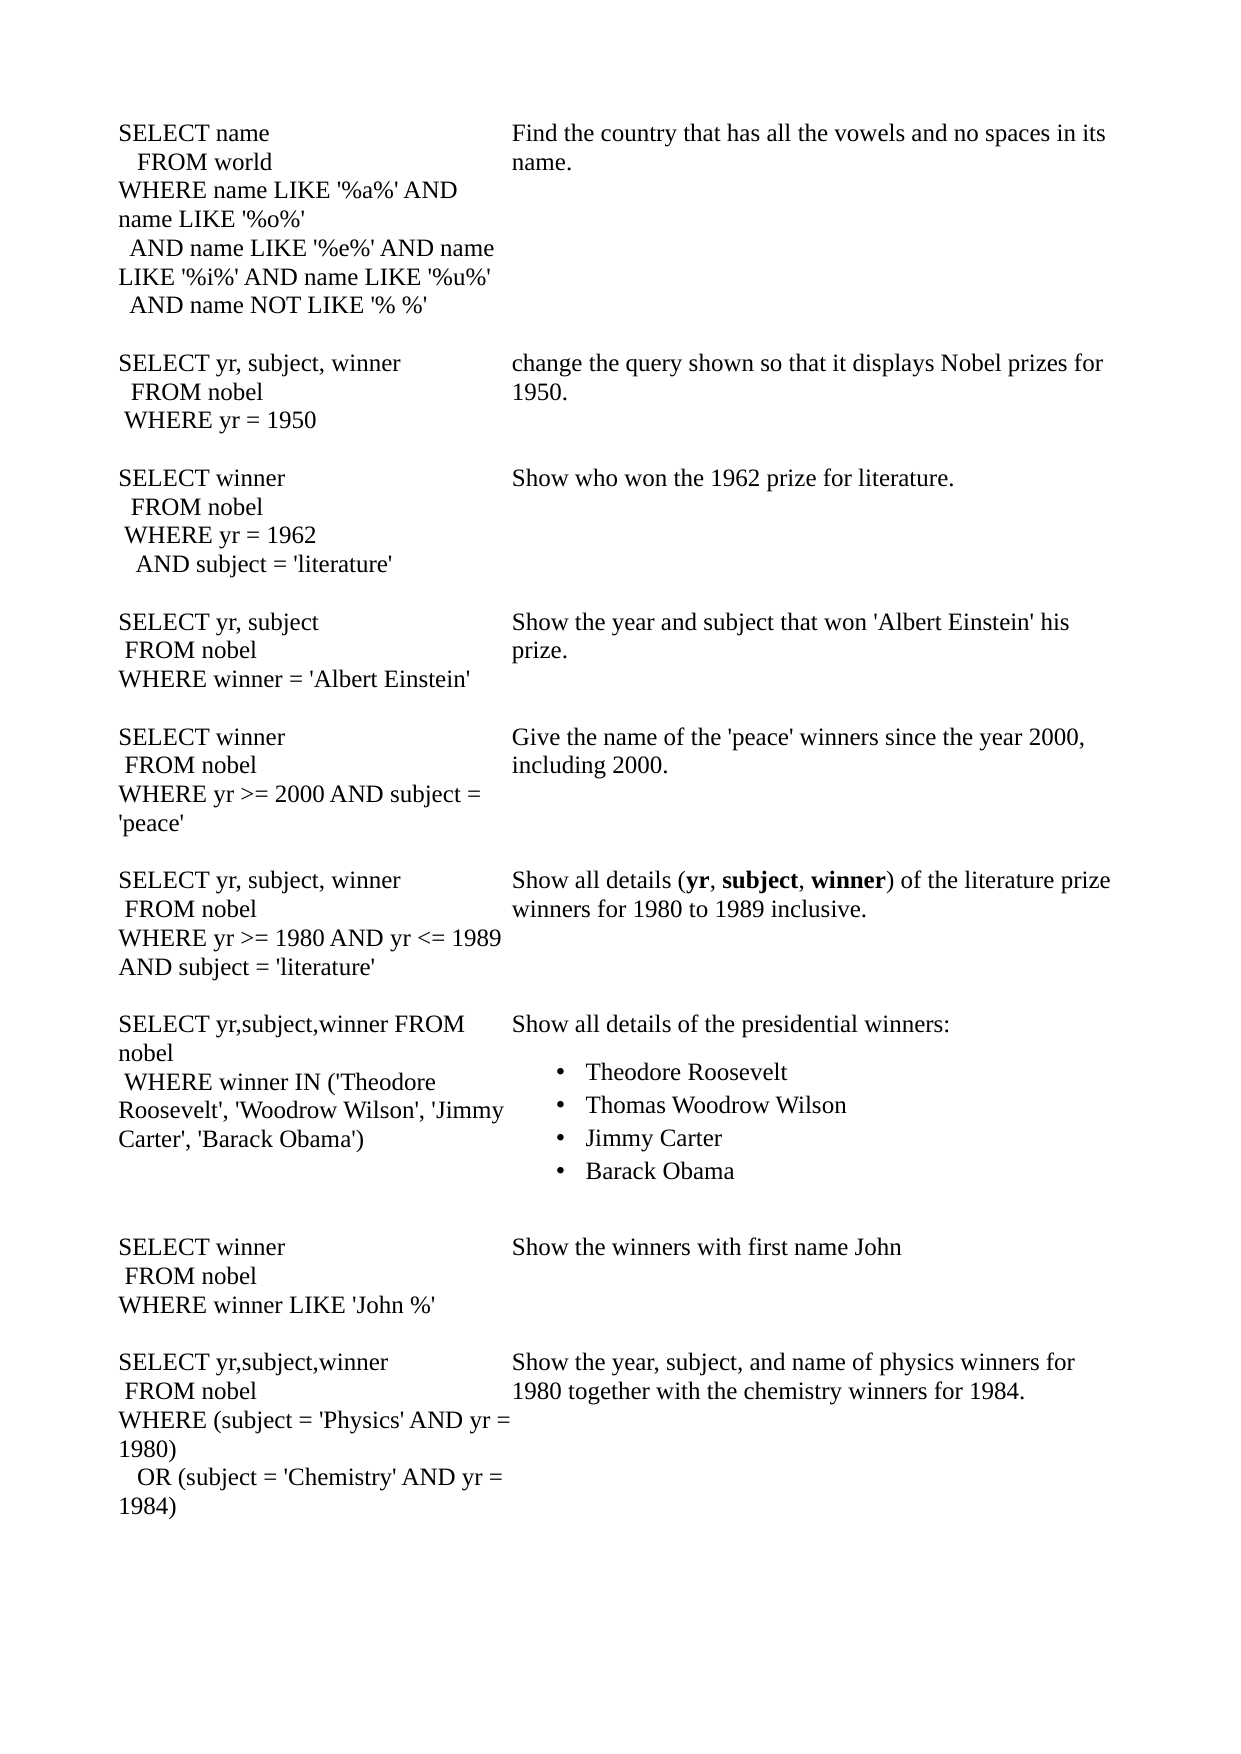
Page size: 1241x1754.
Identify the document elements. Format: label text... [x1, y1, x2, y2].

table_cell [512, 1606, 1122, 1635]
table_cell [118, 1549, 512, 1577]
table_cell [118, 981, 512, 1009]
table_cell [118, 837, 512, 866]
table_cell [118, 1319, 512, 1347]
table_cell [512, 693, 1122, 722]
table_cell SELECT name FROM world WHERE name LIKE '%a%' AND name LIKE '%o%' AND name LIKE '%e%' AND name LIKE '%i%' AND name LIKE '%u%' AND name NOT LIKE '% %' [118, 118, 512, 319]
table_cell [512, 1520, 1122, 1549]
table_cell [512, 1578, 1122, 1606]
table_cell Show the year, subject, and name of physics winners for 1980 together with the chemistry winners for 1984. [512, 1348, 1122, 1520]
table_cell [118, 434, 512, 463]
table_cell [118, 1606, 512, 1635]
table_cell SELECT yr, subject, winner FROM nobel WHERE yr >= 1980 AND yr <= 1989 AND subject = 'literature' [118, 866, 512, 981]
table_cell [118, 578, 512, 607]
table_cell [512, 1204, 1122, 1232]
table_cell Show who won the 1962 prize for literature. [512, 463, 1122, 578]
table_cell Show the winners with first name John [512, 1233, 1122, 1319]
table_cell [512, 1319, 1122, 1347]
table_cell SELECT winner FROM nobel WHERE yr >= 2000 AND subject = 'peace' [118, 722, 512, 837]
table_cell Find the country that has all the vowels and no spaces in its name. [512, 118, 1122, 319]
table_cell SELECT yr, subject, winner FROM nobel WHERE yr = 1950 [118, 348, 512, 434]
table_cell [118, 319, 512, 348]
table_cell SELECT yr, subject FROM nobel WHERE winner = 'Albert Einstein' [118, 607, 512, 693]
table_cell [118, 693, 512, 722]
table_cell Show all details of the presidential winners: Theodore Roosevelt Thomas Woodrow Wilson Jimmy Carter Barack Obama [512, 1009, 1122, 1204]
table_cell [512, 837, 1122, 866]
table_cell [512, 1549, 1122, 1577]
table_cell [118, 1578, 512, 1606]
table_cell [118, 1204, 512, 1232]
table_cell SELECT yr,subject,winner FROM nobel WHERE (subject = 'Physics' AND yr = 1980) OR (subject = 'Chemistry' AND yr = 1984) [118, 1348, 512, 1520]
table_cell change the query shown so that it displays Nobel prizes for 1950. [512, 348, 1122, 434]
table_cell [512, 319, 1122, 348]
table_cell Give the name of the 'peace' winners since the year 2000, including 2000. [512, 722, 1122, 837]
table_cell Show the year and subject that won 'Albert Einstein' his prize. [512, 607, 1122, 693]
table_cell SELECT yr,subject,winner FROM nobel WHERE winner IN ('Theodore Roosevelt', 'Woodrow Wilson', 'Jimmy Carter', 'Barack Obama') [118, 1009, 512, 1204]
table_cell SELECT winner FROM nobel WHERE yr = 1962 AND subject = 'literature' [118, 463, 512, 578]
table_cell [118, 1520, 512, 1549]
table_cell [512, 981, 1122, 1009]
table_cell SELECT winner FROM nobel WHERE winner LIKE 'John %' [118, 1233, 512, 1319]
table_cell [512, 578, 1122, 607]
table_cell [512, 434, 1122, 463]
table_cell Show all details (yr, subject, winner) of the literature prize winners for 1980 to 1989 inclusive. [512, 866, 1122, 981]
